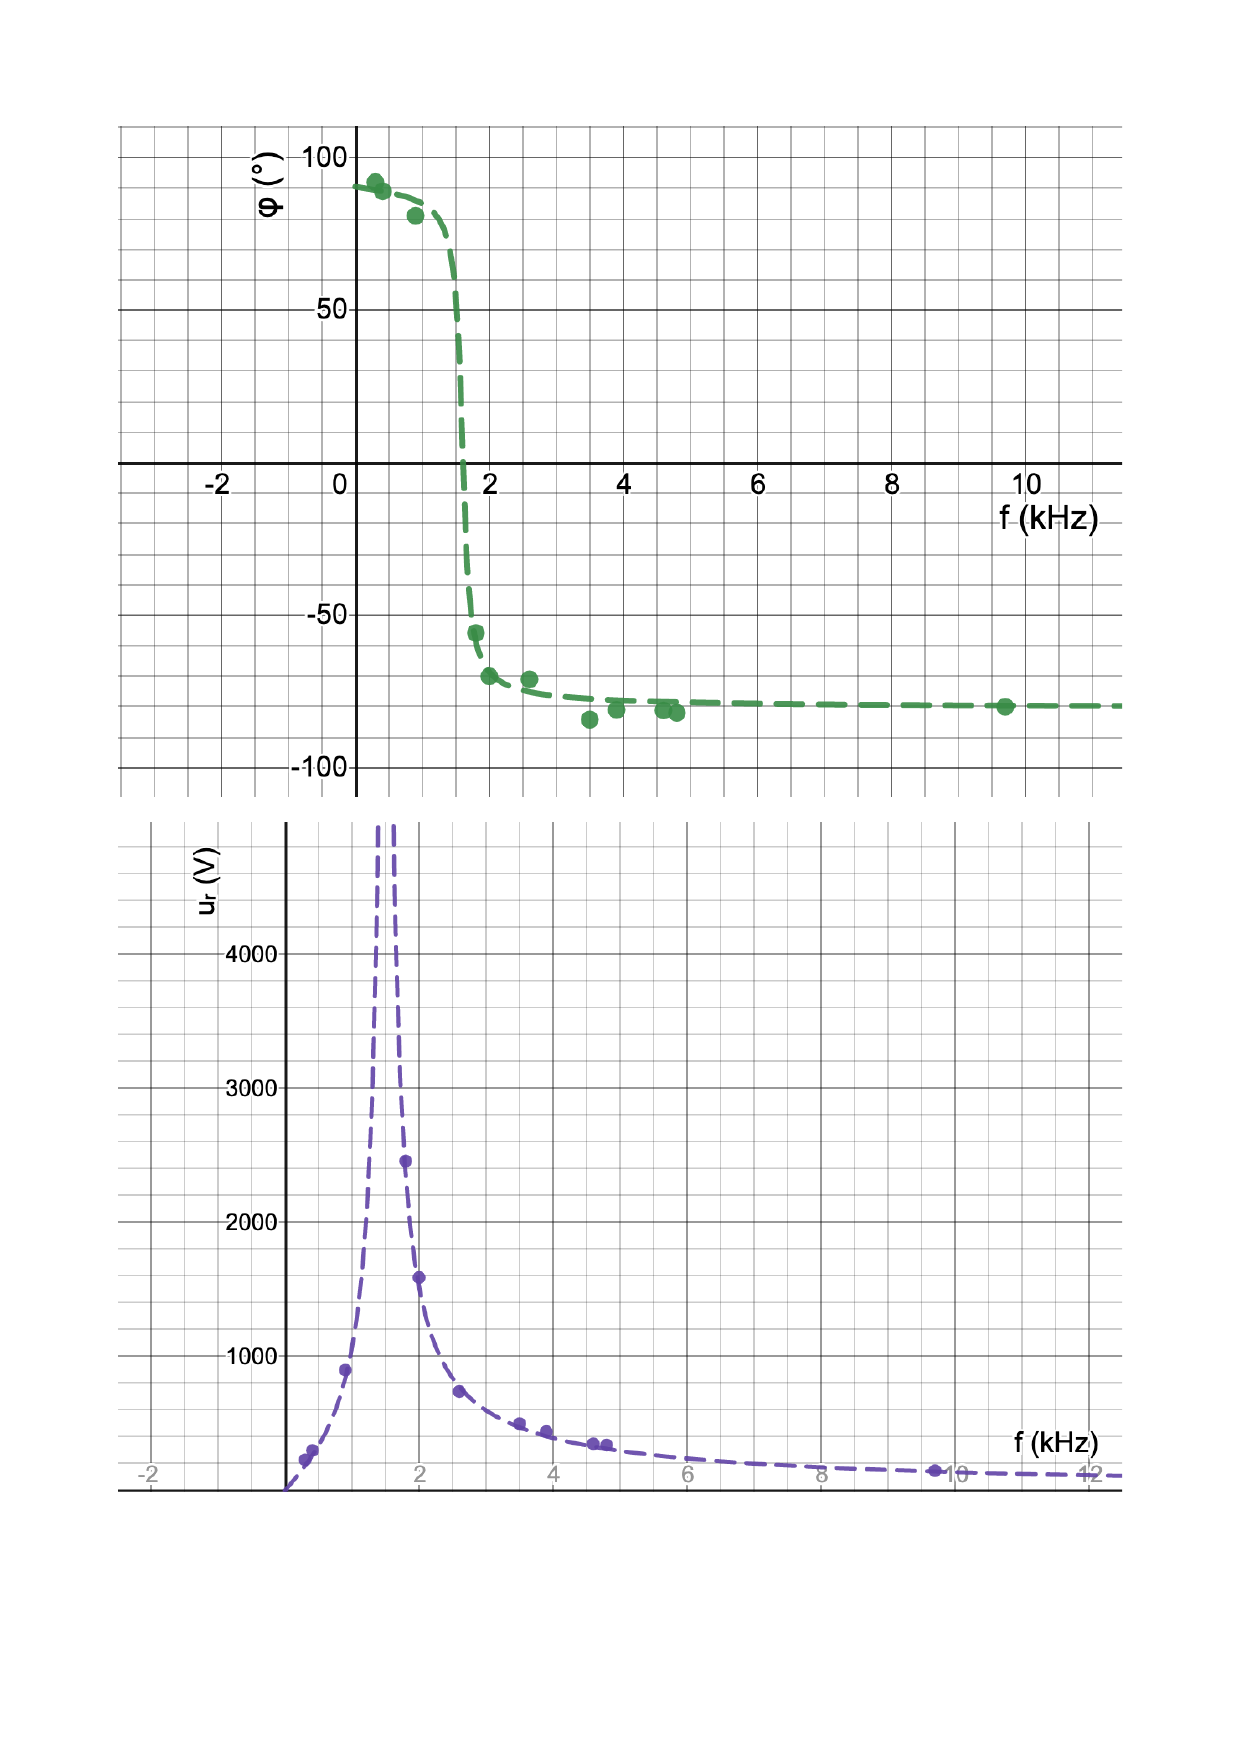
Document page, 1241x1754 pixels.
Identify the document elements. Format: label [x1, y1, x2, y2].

picture [118, 822, 1123, 1492]
picture [118, 126, 1123, 797]
